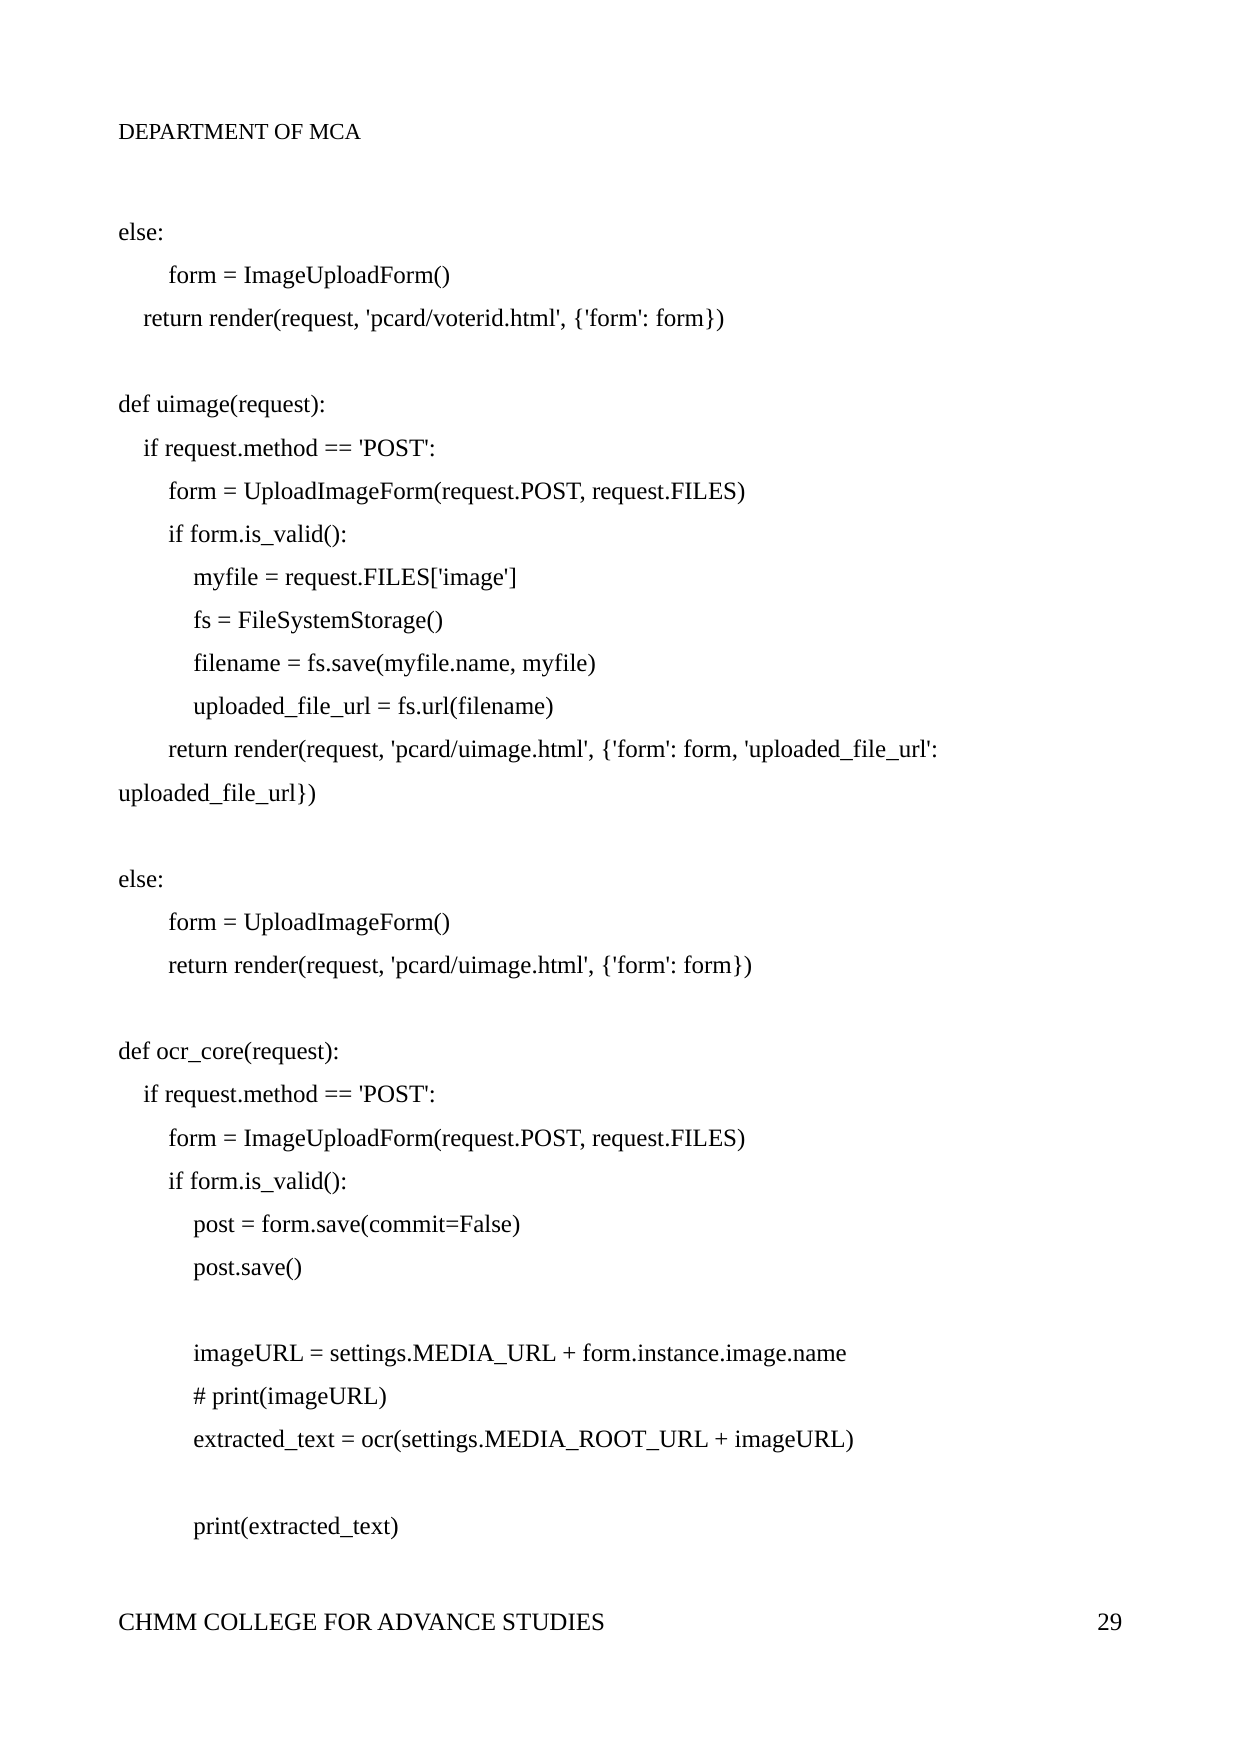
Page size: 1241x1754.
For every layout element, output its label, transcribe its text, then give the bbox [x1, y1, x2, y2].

text fs = FileSystemStorage() [118, 605, 1122, 634]
text def ocr_core(request): [118, 1036, 1122, 1065]
text uploaded_file_url = fs.url(filename) [118, 691, 1122, 720]
text imageURL = settings.MEDIA_URL + form.instance.image.name [118, 1338, 1122, 1367]
text if form.is_valid(): [118, 519, 1122, 548]
text if request.method == 'POST': [118, 1079, 1122, 1108]
text else: [118, 217, 1122, 246]
text print(extracted_text) [118, 1511, 1122, 1539]
text # print(imageURL) [118, 1381, 1122, 1410]
text form = ImageUploadForm(request.POST, request.FILES) [118, 1123, 1122, 1151]
text if request.method == 'POST': [118, 433, 1122, 461]
text form = UploadImageForm() [118, 907, 1122, 936]
text return render(request, 'pcard/voterid.html', {'form': form}) [118, 303, 1122, 332]
text else: [118, 864, 1122, 893]
text post.save() [118, 1252, 1122, 1281]
text form = UploadImageForm(request.POST, request.FILES) [118, 476, 1122, 504]
text form = ImageUploadForm() [118, 260, 1122, 289]
text return render(request, 'pcard/uimage.html', {'form': form}) [118, 950, 1122, 979]
text return render(request, 'pcard/uimage.html', {'form': form, 'uploaded_file_url': uploaded_file_url}) [118, 734, 1122, 806]
text extracted_text = ocr(settings.MEDIA_ROOT_URL + imageURL) [118, 1424, 1122, 1453]
text myfile = request.FILES['image'] [118, 562, 1122, 591]
text def uimage(request): [118, 389, 1122, 418]
text if form.is_valid(): [118, 1166, 1122, 1194]
text filename = fs.save(myfile.name, myfile) [118, 648, 1122, 677]
text post = form.save(commit=False) [118, 1209, 1122, 1238]
